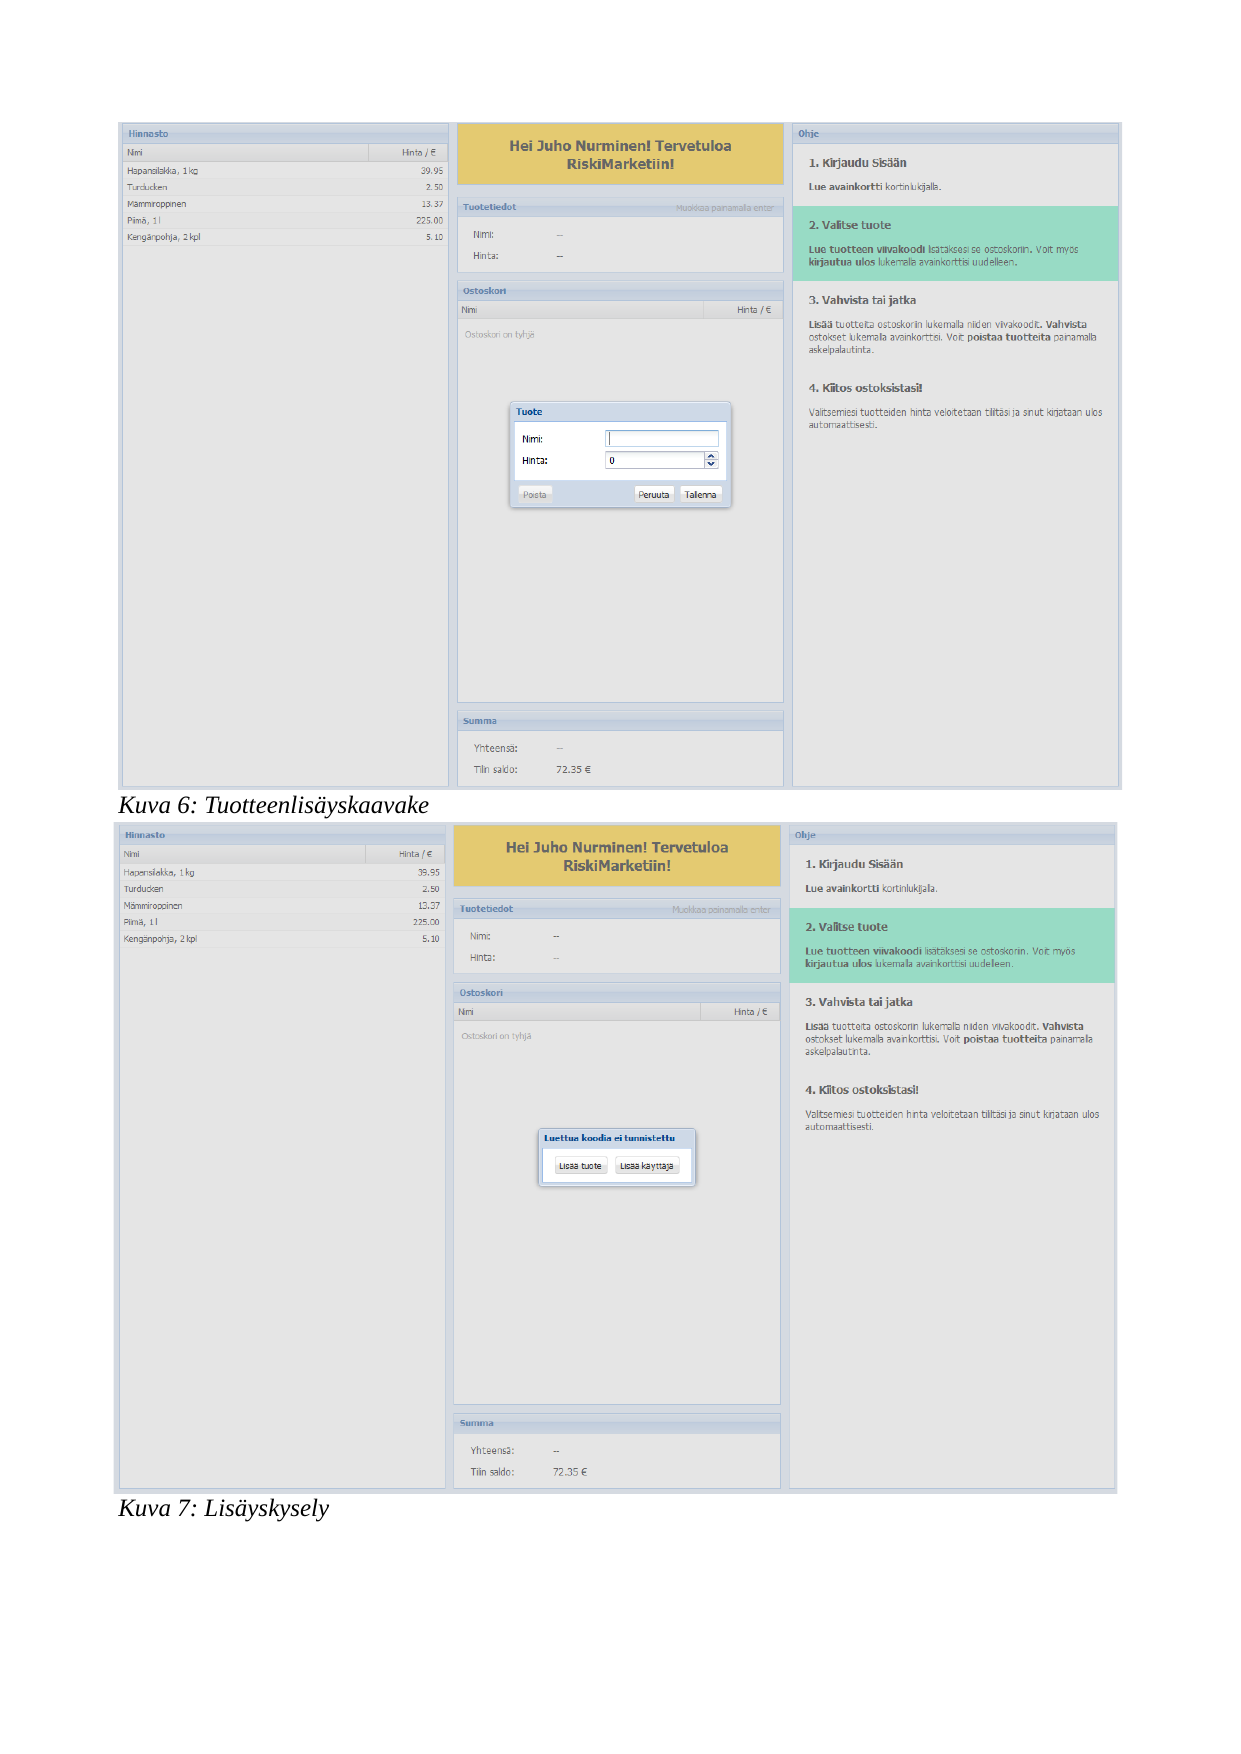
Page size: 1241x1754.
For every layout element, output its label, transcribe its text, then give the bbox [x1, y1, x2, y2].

text Kuva 7: Lisäyskysely [118, 819, 1122, 1522]
picture [118, 122, 1123, 790]
text Kuva 6: Tuotteenlisäyskaavake [118, 790, 1122, 819]
picture [113, 822, 1118, 1494]
text [118, 118, 1122, 122]
